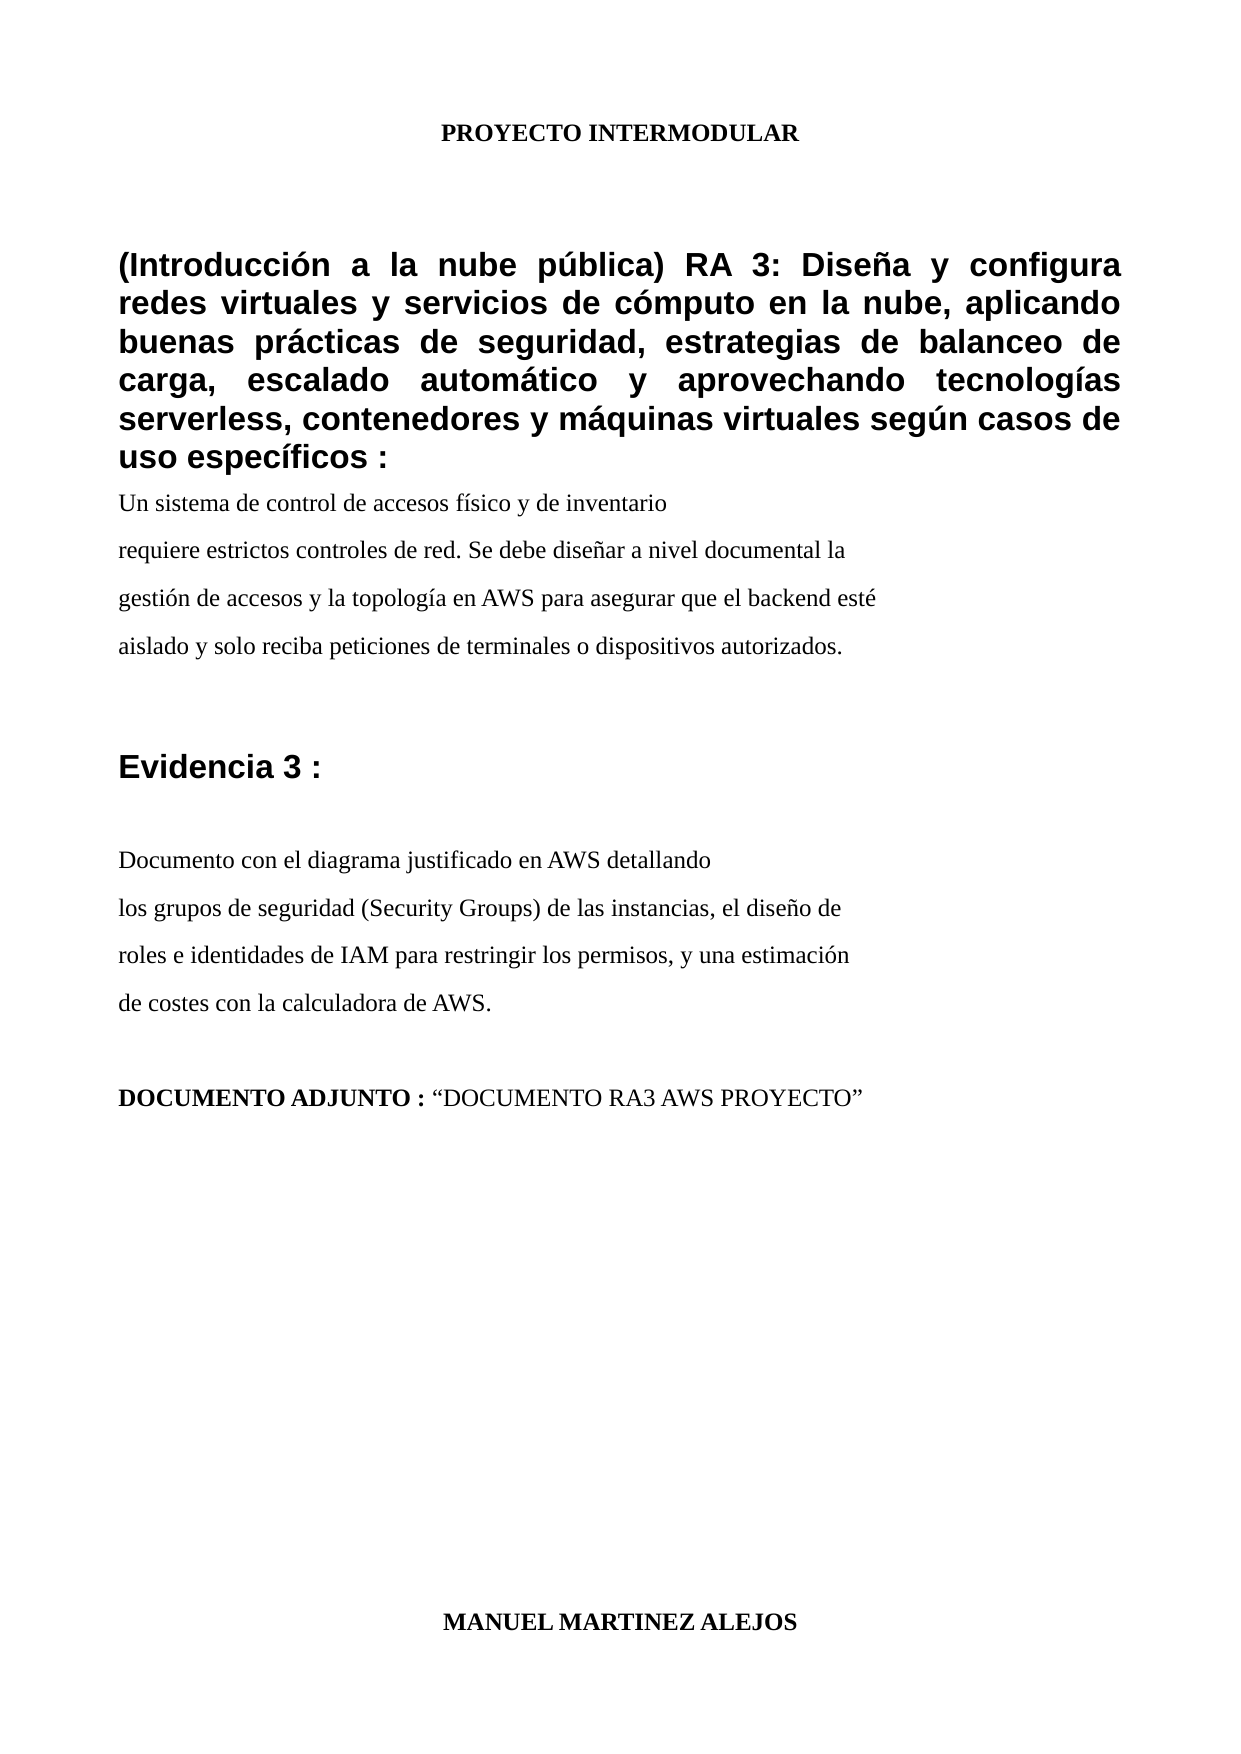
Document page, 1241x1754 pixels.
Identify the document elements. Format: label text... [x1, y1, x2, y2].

text gestión de accesos y la topología en AWS para asegurar que el backend esté [118, 583, 1122, 612]
text de costes con la calculadora de AWS. [118, 988, 1122, 1017]
text DOCUMENTO ADJUNTO : “DOCUMENTO RA3 AWS PROYECTO” [118, 1083, 1122, 1112]
text Un sistema de control de accesos físico y de inventario [118, 488, 1122, 517]
text requiere estrictos controles de red. Se debe diseñar a nivel documental la [118, 536, 1122, 564]
subtitle Evidencia 3 : [118, 747, 1122, 785]
text roles e identidades de IAM para restringir los permisos, y una estimación [118, 941, 1122, 969]
subtitle (Introducción a la nube pública) RA 3: Diseña y configura redes virtuales y servicios de cómputo en la nube, aplicando buenas prácticas de seguridad, estrategias de balanceo de carga, escalado automático y aprovechando tecnologías serverless, contenedores y máquinas virtuales según casos de uso específicos : [118, 245, 1122, 475]
text Documento con el diagrama justificado en AWS detallando [118, 845, 1122, 874]
text aislado y solo reciba peticiones de terminales o dispositivos autorizados. [118, 631, 1122, 659]
text los grupos de seguridad (Security Groups) de las instancias, el diseño de [118, 893, 1122, 922]
